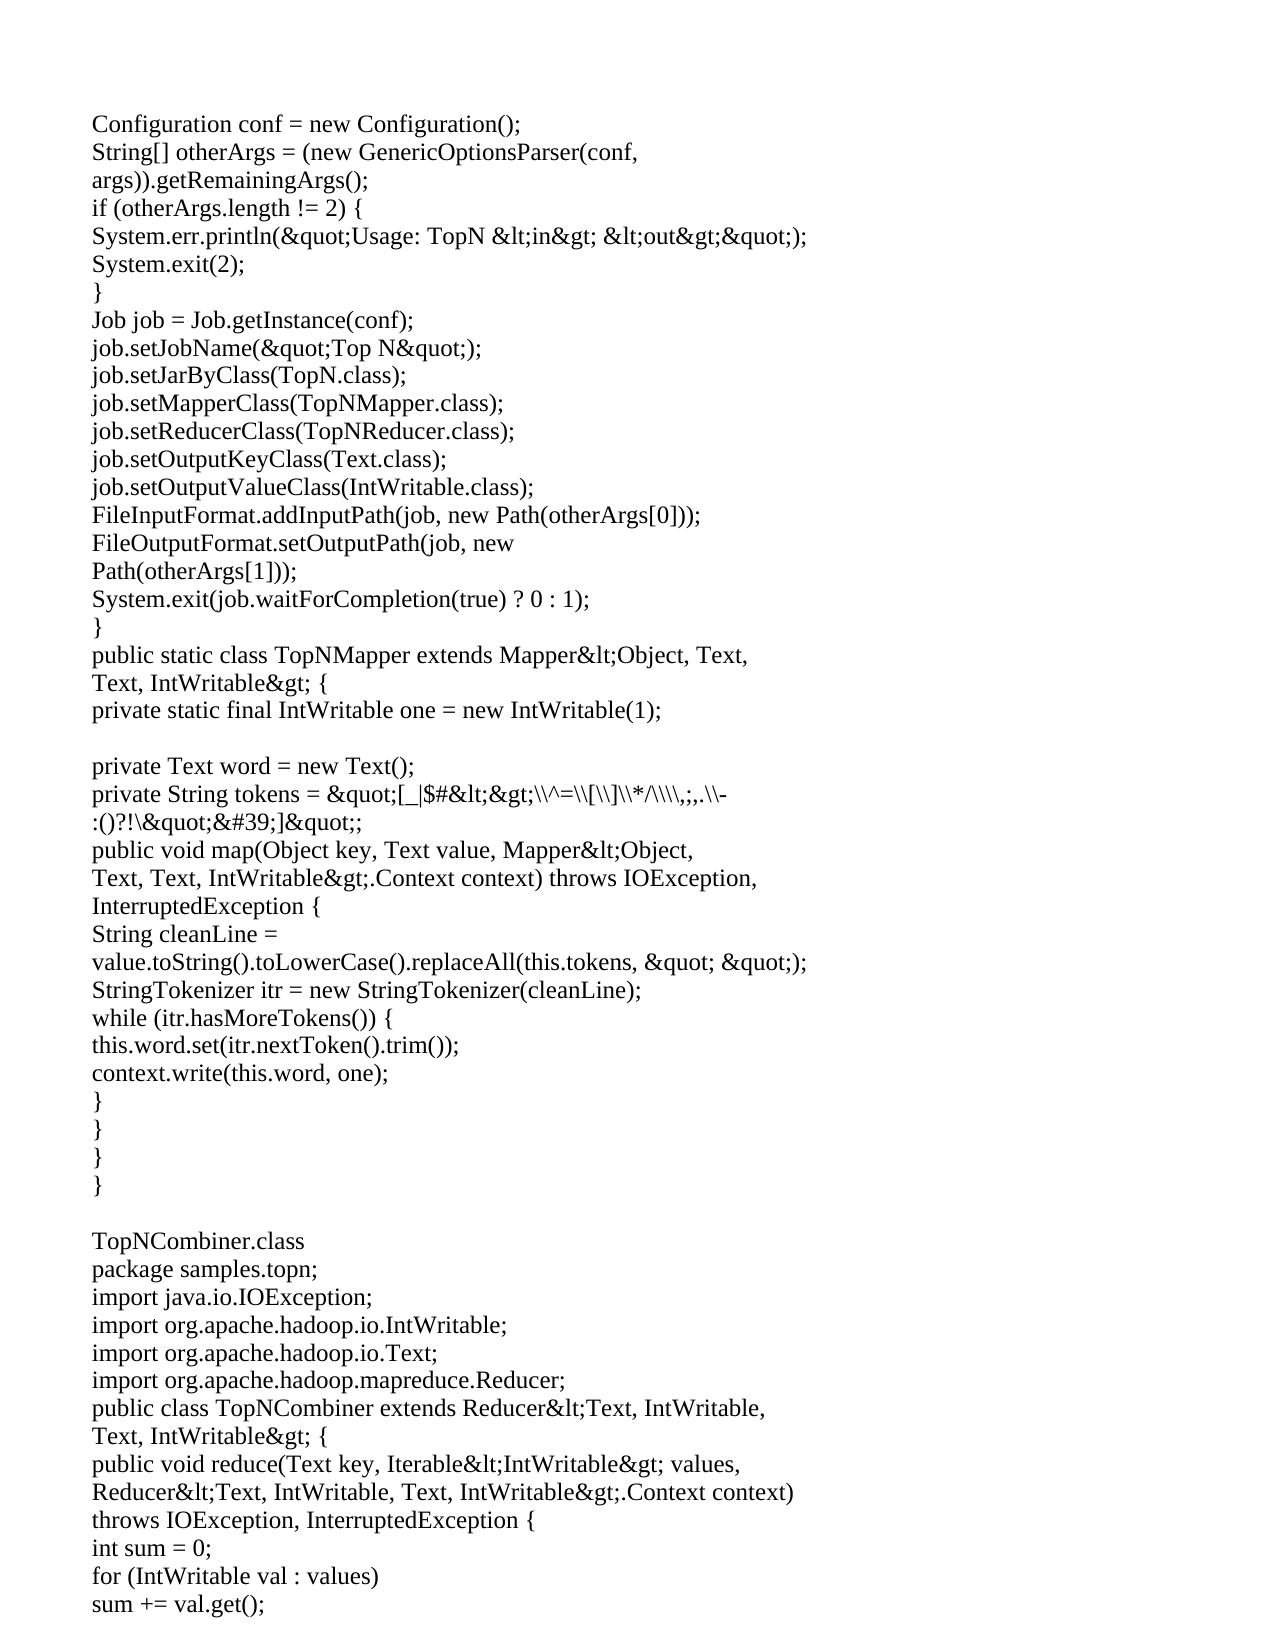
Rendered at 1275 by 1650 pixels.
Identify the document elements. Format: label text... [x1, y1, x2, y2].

text job.setOutputKeyClass(Text.class); [92, 445, 1177, 473]
text :()?!\&quot;&#39;]&quot;; [92, 808, 1177, 836]
text String cleanLine = [92, 920, 1177, 948]
text private String tokens = &quot;[_|$#&lt;&gt;\\^=\\[\\]\\*/\\\\,;,.\\- [92, 780, 1177, 808]
text FileOutputFormat.setOutputPath(job, new [92, 529, 1177, 557]
text job.setOutputValueClass(IntWritable.class); [92, 473, 1177, 501]
text Text, Text, IntWritable&gt;.Context context) throws IOException, [92, 864, 1177, 892]
text Configuration conf = new Configuration(); [92, 110, 1177, 138]
text private static final IntWritable one = new IntWritable(1); [92, 697, 1177, 724]
text job.setReducerClass(TopNReducer.class); [92, 417, 1177, 445]
text while (itr.hasMoreTokens()) { [92, 1004, 1177, 1032]
text for (IntWritable val : values) [92, 1562, 1177, 1590]
text System.err.println(&quot;Usage: TopN &lt;in&gt; &lt;out&gt;&quot;); [92, 222, 1177, 250]
text } [92, 613, 1177, 641]
text job.setMapperClass(TopNMapper.class); [92, 389, 1177, 417]
text Job job = Job.getInstance(conf); [92, 306, 1177, 334]
text this.word.set(itr.nextToken().trim()); [92, 1032, 1177, 1059]
text import org.apache.hadoop.io.IntWritable; [92, 1311, 1177, 1339]
text public void reduce(Text key, Iterable&lt;IntWritable&gt; values, [92, 1450, 1177, 1478]
text FileInputFormat.addInputPath(job, new Path(otherArgs[0])); [92, 501, 1177, 529]
text sum += val.get(); [92, 1590, 1177, 1618]
text public static class TopNMapper extends Mapper&lt;Object, Text, [92, 641, 1177, 669]
text throws IOException, InterruptedException { [92, 1506, 1177, 1534]
text Path(otherArgs[1])); [92, 557, 1177, 585]
text Text, IntWritable&gt; { [92, 669, 1177, 697]
text } [92, 278, 1177, 306]
text job.setJobName(&quot;Top N&quot;); [92, 334, 1177, 362]
text Text, IntWritable&gt; { [92, 1422, 1177, 1450]
text if (otherArgs.length != 2) { [92, 194, 1177, 222]
text } [92, 1087, 1177, 1115]
text args)).getRemainingArgs(); [92, 166, 1177, 194]
text context.write(this.word, one); [92, 1059, 1177, 1087]
text InterruptedException { [92, 892, 1177, 920]
text String[] otherArgs = (new GenericOptionsParser(conf, [92, 138, 1177, 166]
text TopNCombiner.class [92, 1227, 1177, 1255]
text import org.apache.hadoop.mapreduce.Reducer; [92, 1367, 1177, 1394]
text } [92, 1143, 1177, 1171]
text StringTokenizer itr = new StringTokenizer(cleanLine); [92, 976, 1177, 1004]
text } [92, 1115, 1177, 1143]
text public void map(Object key, Text value, Mapper&lt;Object, [92, 836, 1177, 864]
text import org.apache.hadoop.io.Text; [92, 1339, 1177, 1367]
text import java.io.IOException; [92, 1283, 1177, 1311]
text } [92, 1171, 1177, 1199]
text int sum = 0; [92, 1534, 1177, 1562]
text package samples.topn; [92, 1255, 1177, 1283]
text Reducer&lt;Text, IntWritable, Text, IntWritable&gt;.Context context) [92, 1478, 1177, 1506]
text public class TopNCombiner extends Reducer&lt;Text, IntWritable, [92, 1394, 1177, 1422]
text System.exit(2); [92, 250, 1177, 278]
text System.exit(job.waitForCompletion(true) ? 0 : 1); [92, 585, 1177, 613]
text private Text word = new Text(); [92, 752, 1177, 780]
text value.toString().toLowerCase().replaceAll(this.tokens, &quot; &quot;); [92, 948, 1177, 976]
text job.setJarByClass(TopN.class); [92, 362, 1177, 389]
